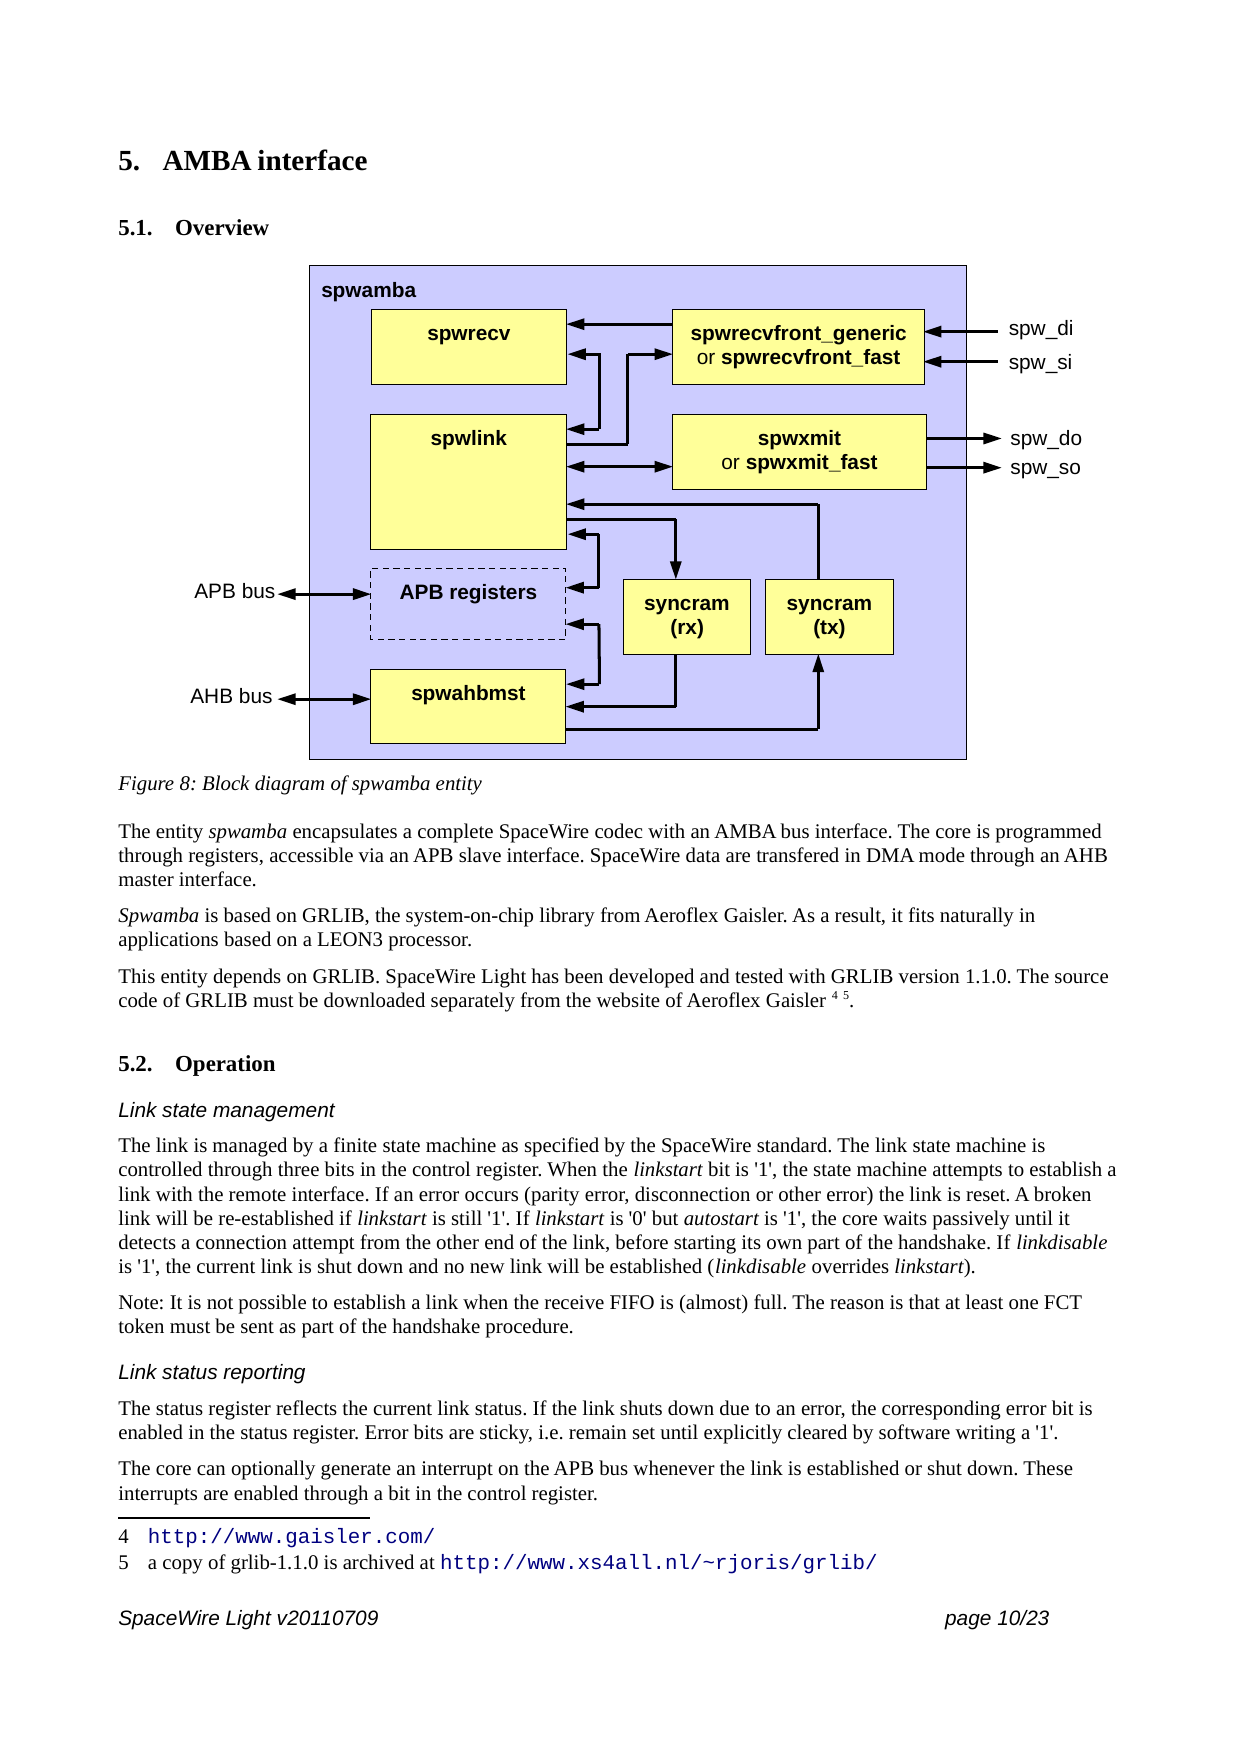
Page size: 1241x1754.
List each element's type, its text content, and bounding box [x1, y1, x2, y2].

subtitle Link state management [118, 1097, 1122, 1121]
subtitle Overview [118, 214, 1122, 241]
subtitle AMBA interface [118, 143, 1122, 177]
subtitle Operation [118, 1049, 1122, 1076]
text This entity depends on GRLIB. SpaceWire Light has been developed and tested with GRLIB version 1.1.0. The source code of GRLIB must be downloaded separately from the website of Aeroflex Gaisler . [118, 964, 1122, 1012]
text Spwamba is based on GRLIB, the system-on-chip library from Aeroflex Gaisler. As a result, it fits naturally in applications based on a LEON3 processor. [118, 903, 1122, 951]
text a copy of grlib-1.1.0 is archived at http://www.xs4all.nl/~rjoris/grlib/ [118, 1550, 1122, 1575]
text Figure 8: Block diagram of spwamba entity [118, 253, 1122, 795]
subtitle Link status reporting [118, 1360, 1122, 1384]
text The core can optionally generate an interrupt on the APB bus whenever the link is established or shut down. These interrupts are enabled through a bit in the control register. [118, 1456, 1122, 1504]
text The link is managed by a finite state machine as specified by the SpaceWire standard. The link state machine is controlled through three bits in the control register. When the linkstart bit is '1', the state machine attempts to establish a link with the remote interface. If an error occurs (parity error, disconnection or other error) the link is reset. A broken link will be re-established if linkstart is still '1'. If linkstart is '0' but autostart is '1', the core waits passively until it detects a connection attempt from the other end of the link, before starting its own part of the handshake. If linkdisable is '1', the current link is shut down and no new link will be established (linkdisable overrides linkstart). [118, 1133, 1122, 1278]
text http://www.gaisler.com/ [118, 1524, 1122, 1550]
text The status register reflects the current link status. If the link shuts down due to an error, the corresponding error bit is enabled in the status register. Error bits are sticky, i.e. remain set until explicitly cleared by software writing a '1'. [118, 1396, 1122, 1444]
text The entity spwamba encapsulates a complete SpaceWire codec with an AMBA bus interface. The core is programmed through registers, accessible via an APB slave interface. SpaceWire data are transfered in DMA mode through an AHB master interface. [118, 819, 1122, 891]
text Note: It is not possible to establish a link when the receive FIFO is (almost) full. The reason is that at least one FCT token must be sent as part of the handshake procedure. [118, 1290, 1122, 1338]
